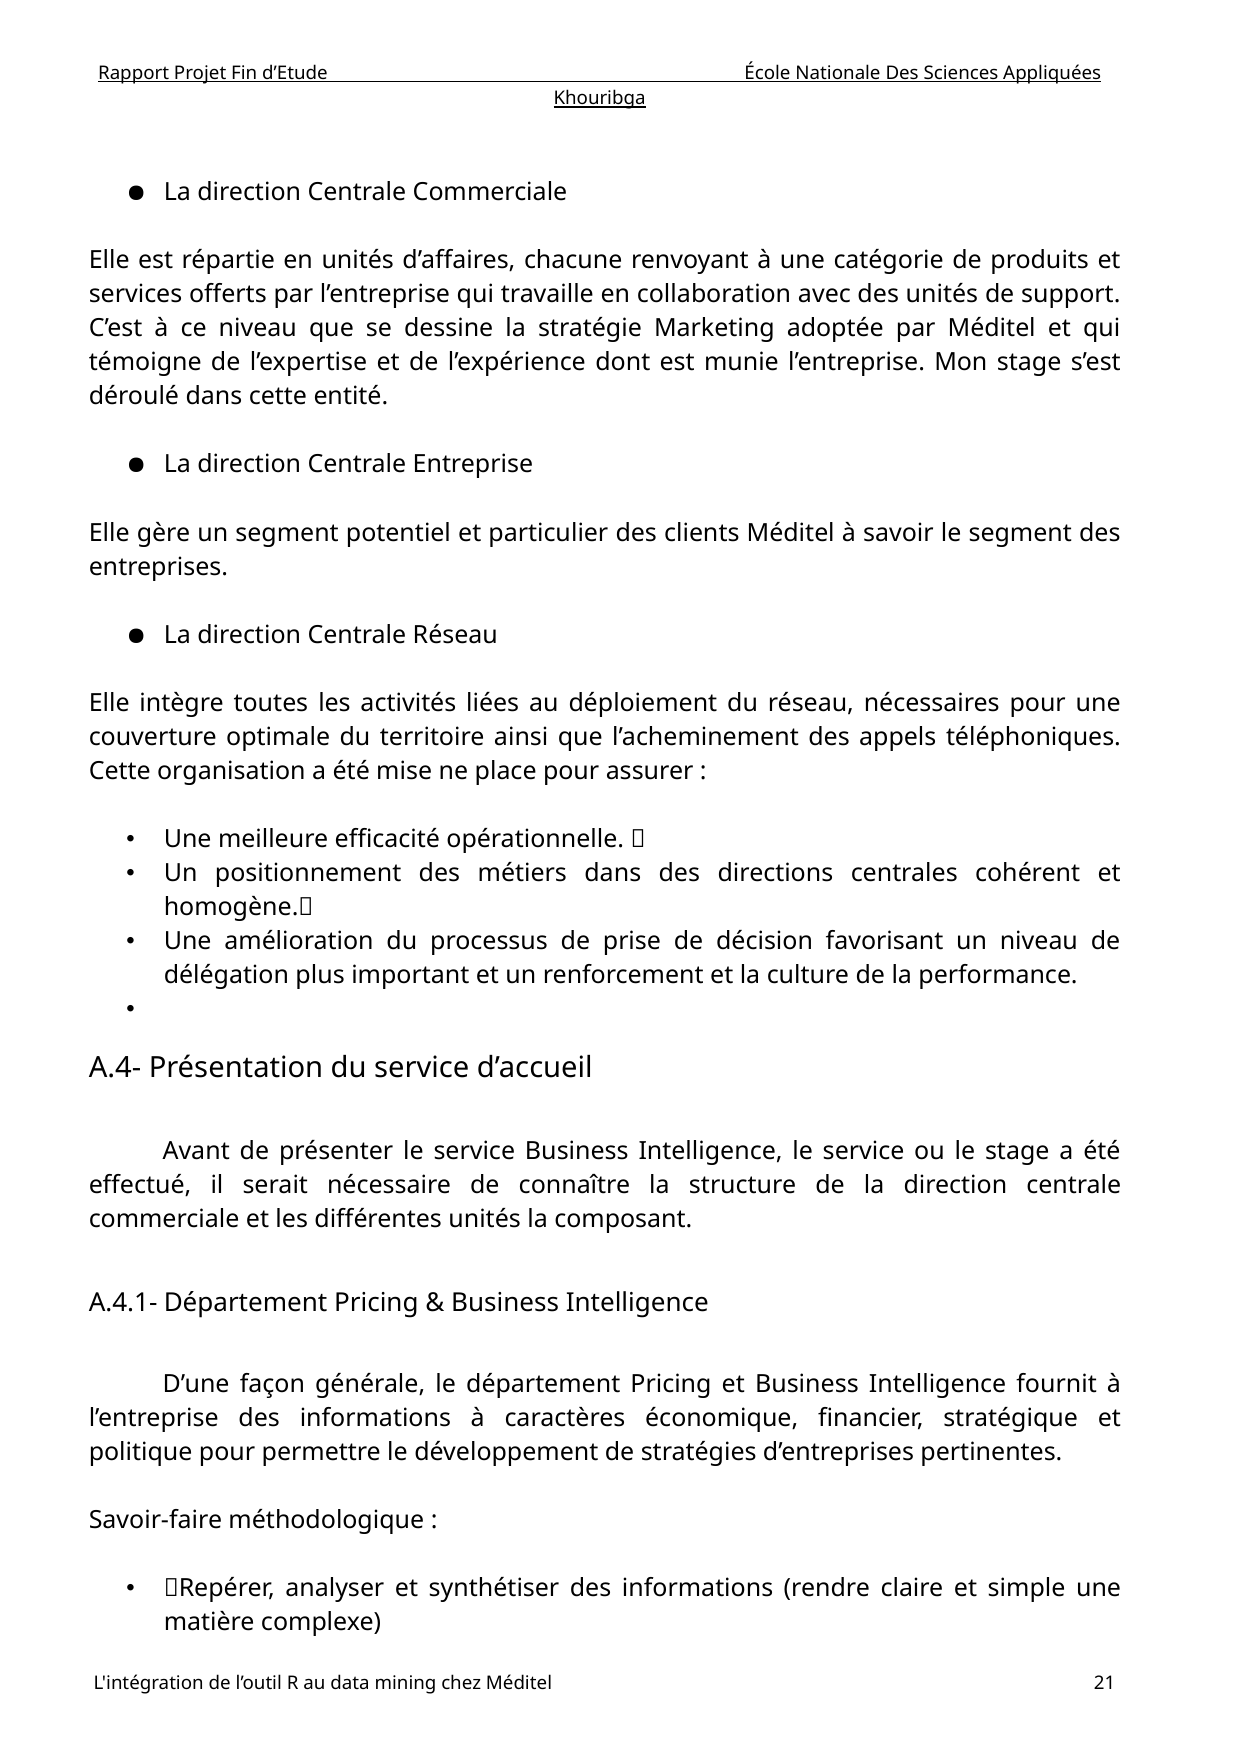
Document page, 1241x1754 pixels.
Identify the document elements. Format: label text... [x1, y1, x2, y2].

text Elle est répartie en unités d’affaires, chacune renvoyant à une catégorie de produits et services offerts par l’entreprise qui travaille en collaboration avec des unités de support. C’est à ce niveau que se dessine la stratégie Marketing adoptée par Méditel et qui témoigne de l’expertise et de l’expérience dont est munie l’entreprise. Mon stage s’est déroulé dans cette entité. [88, 242, 1122, 412]
list La direction Centrale Entreprise [126, 446, 1122, 480]
text Savoir-faire méthodologique : [88, 1501, 1122, 1536]
text Elle gère un segment potentiel et particulier des clients Méditel à savoir le segment des entreprises. [88, 514, 1122, 582]
list Repérer, analyser et synthétiser des informations (rendre claire et simple une matière complexe) [126, 1569, 1122, 1638]
list Une meilleure efficacité opérationnelle.  [126, 821, 1122, 855]
list La direction Centrale Réseau [126, 616, 1122, 651]
subtitle Département Pricing & Business Intelligence [88, 1283, 1122, 1319]
subtitle Présentation du service d’accueil [88, 1046, 1122, 1086]
list Une amélioration du processus de prise de décision favorisant un niveau de délégation plus important et un renforcement et la culture de la performance. [126, 923, 1122, 991]
text Elle intègre toutes les activités liées au déploiement du réseau, nécessaires pour une couverture optimale du territoire ainsi que l’acheminement des appels téléphoniques. Cette organisation a été mise ne place pour assurer : [88, 684, 1122, 787]
list Un positionnement des métiers dans des directions centrales cohérent et homogène. [126, 855, 1122, 923]
list La direction Centrale Commerciale [126, 174, 1122, 208]
text Avant de présenter le service Business Intelligence, le service ou le stage a été effectué, il serait nécessaire de connaître la structure de la direction centrale commerciale et les différentes unités la composant. [88, 1132, 1122, 1234]
text D’une façon générale, le département Pricing et Business Intelligence fournit à l’entreprise des informations à caractères économique, financier, stratégique et politique pour permettre le développement de stratégies d’entreprises pertinentes. [88, 1365, 1122, 1467]
